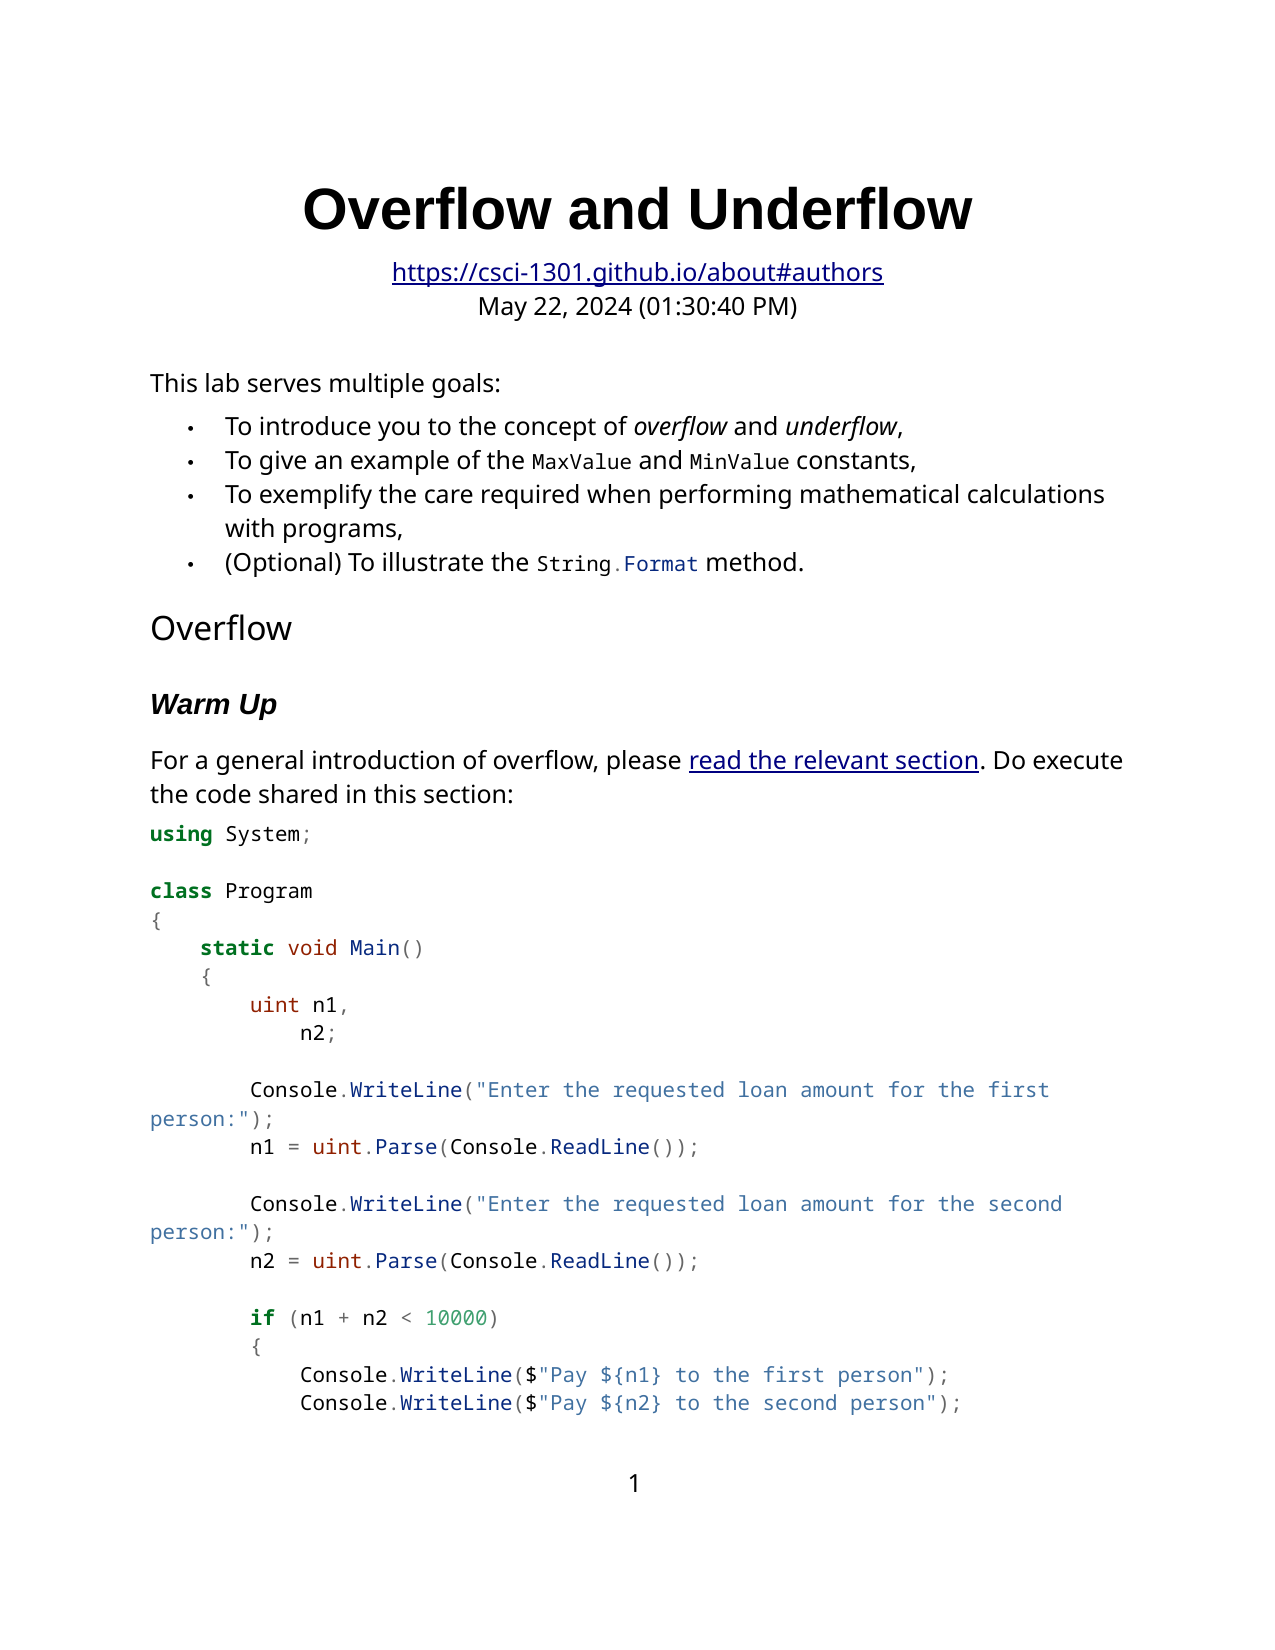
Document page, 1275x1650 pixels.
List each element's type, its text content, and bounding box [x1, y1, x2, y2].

text May 22, 2024 (01:30:40 PM) [150, 289, 1125, 323]
text This lab serves multiple goals: [150, 366, 1125, 400]
text For a general introduction of overflow, please read the relevant section. Do execute the code shared in this section: [150, 742, 1125, 810]
list To introduce you to the concept of overflow and underflow, [187, 409, 1125, 443]
text Console.WriteLine("Enter the requested loan amount for the first person:"); [150, 1075, 1125, 1132]
text static void Main() [150, 933, 1125, 962]
text using System; [150, 819, 1125, 848]
list (Optional) To illustrate the String.Format method. [187, 545, 1125, 579]
text Console.WriteLine($"Pay ${n1} to the first person"); [150, 1360, 1125, 1388]
text n2 = uint.Parse(Console.ReadLine()); [150, 1246, 1125, 1274]
text class Program [150, 876, 1125, 905]
text if (n1 + n2 < 10000) [150, 1303, 1125, 1331]
text https://csci-1301.github.io/about#authors [150, 254, 1125, 289]
text uint n1, [150, 990, 1125, 1018]
list To give an example of the MaxValue and MinValue constants, [187, 443, 1125, 477]
list To exemplify the care required when performing mathematical calculations with programs, [187, 477, 1125, 545]
text { [150, 905, 1125, 933]
text { [150, 962, 1125, 990]
text n1 = uint.Parse(Console.ReadLine()); [150, 1132, 1125, 1161]
text { [150, 1331, 1125, 1360]
text Console.WriteLine($"Pay ${n2} to the second person"); [150, 1388, 1125, 1417]
text n2; [150, 1018, 1125, 1047]
subtitle Overflow [150, 604, 1125, 650]
text Console.WriteLine("Enter the requested loan amount for the second person:"); [150, 1189, 1125, 1246]
subtitle Warm Up [150, 687, 1125, 721]
title Overflow and Underflow [150, 175, 1125, 242]
